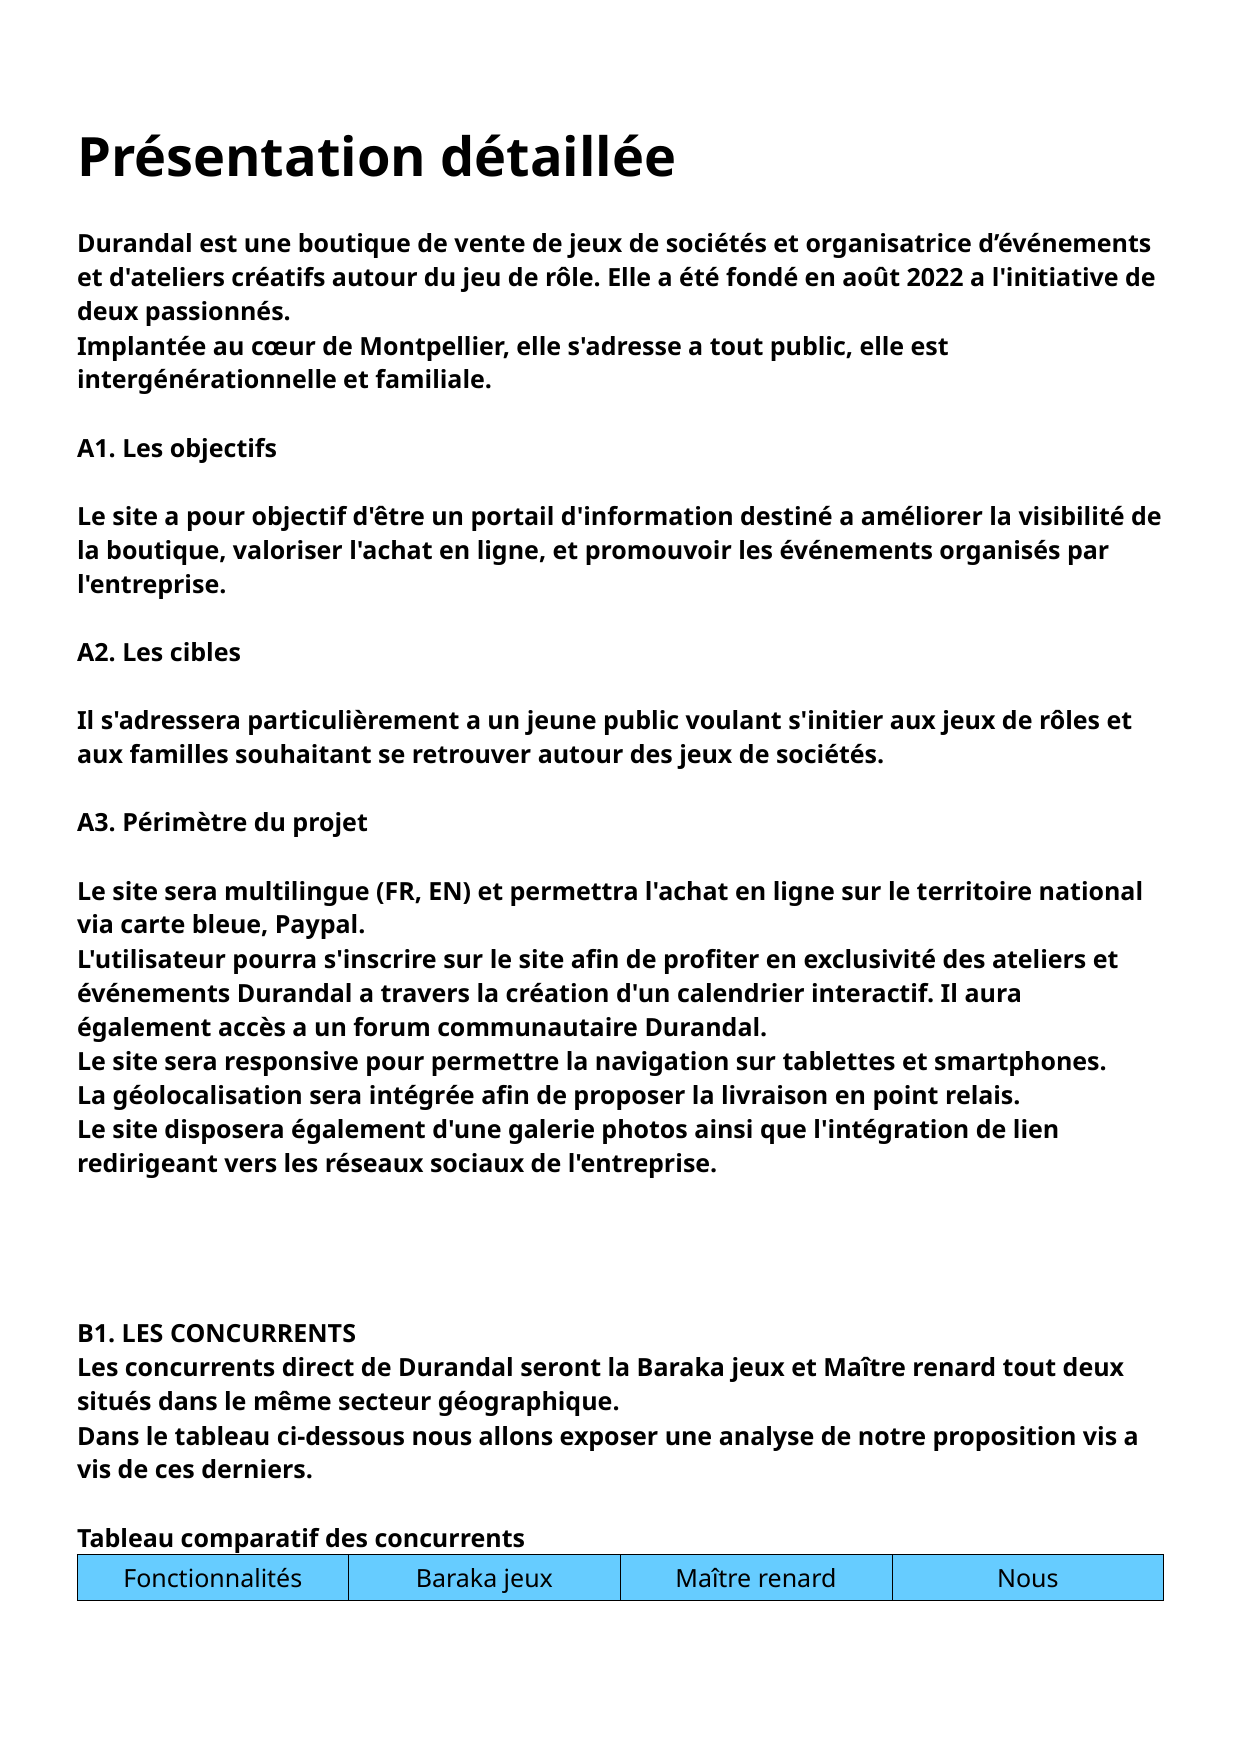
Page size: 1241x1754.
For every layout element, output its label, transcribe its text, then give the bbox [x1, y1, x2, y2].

text Il s'adressera particulièrement a un jeune public voulant s'initier aux jeux de rôles et aux familles souhaitant se retrouver autour des jeux de sociétés. [77, 703, 1163, 771]
table_header Maître renard [621, 1555, 892, 1600]
text Les concurrents direct de Durandal seront la Baraka jeux et Maître renard tout deux situés dans le même secteur géographique. [77, 1350, 1163, 1418]
text A2. Les cibles [77, 635, 1163, 669]
text La géolocalisation sera intégrée afin de proposer la livraison en point relais. [77, 1077, 1163, 1112]
table_header Nous [893, 1555, 1163, 1600]
text Le site disposera également d'une galerie photos ainsi que l'intégration de lien redirigeant vers les réseaux sociaux de l'entreprise. [77, 1112, 1163, 1180]
text Le site sera responsive pour permettre la navigation sur tablettes et smartphones. [77, 1043, 1163, 1077]
text Durandal est une boutique de vente de jeux de sociétés et organisatrice d’événements et d'ateliers créatifs autour du jeu de rôle. Elle a été fondé en août 2022 a l'initiative de deux passionnés. [77, 226, 1163, 328]
text Dans le tableau ci-dessous nous allons exposer une analyse de notre proposition vis a vis de ces derniers. [77, 1418, 1163, 1486]
text Présentation détaillée [77, 118, 1163, 192]
table_header Fonctionnalités [78, 1555, 348, 1600]
text Tableau comparatif des concurrents [77, 1520, 1163, 1554]
table_header Baraka jeux [349, 1555, 620, 1600]
text A3. Périmètre du projet [77, 805, 1163, 839]
text A1. Les objectifs [77, 430, 1163, 464]
text Implantée au cœur de Montpellier, elle s'adresse a tout public, elle est intergénérationnelle et familiale. [77, 328, 1163, 396]
text Le site a pour objectif d'être un portail d'information destiné a améliorer la visibilité de la boutique, valoriser l'achat en ligne, et promouvoir les événements organisés par l'entreprise. [77, 498, 1163, 601]
text Le site sera multilingue (FR, EN) et permettra l'achat en ligne sur le territoire national via carte bleue, Paypal. [77, 873, 1163, 941]
text B1. LES CONCURRENTS [77, 1316, 1163, 1350]
text L'utilisateur pourra s'inscrire sur le site afin de profiter en exclusivité des ateliers et événements Durandal a travers la création d'un calendrier interactif. Il aura également accès a un forum communautaire Durandal. [77, 941, 1163, 1043]
